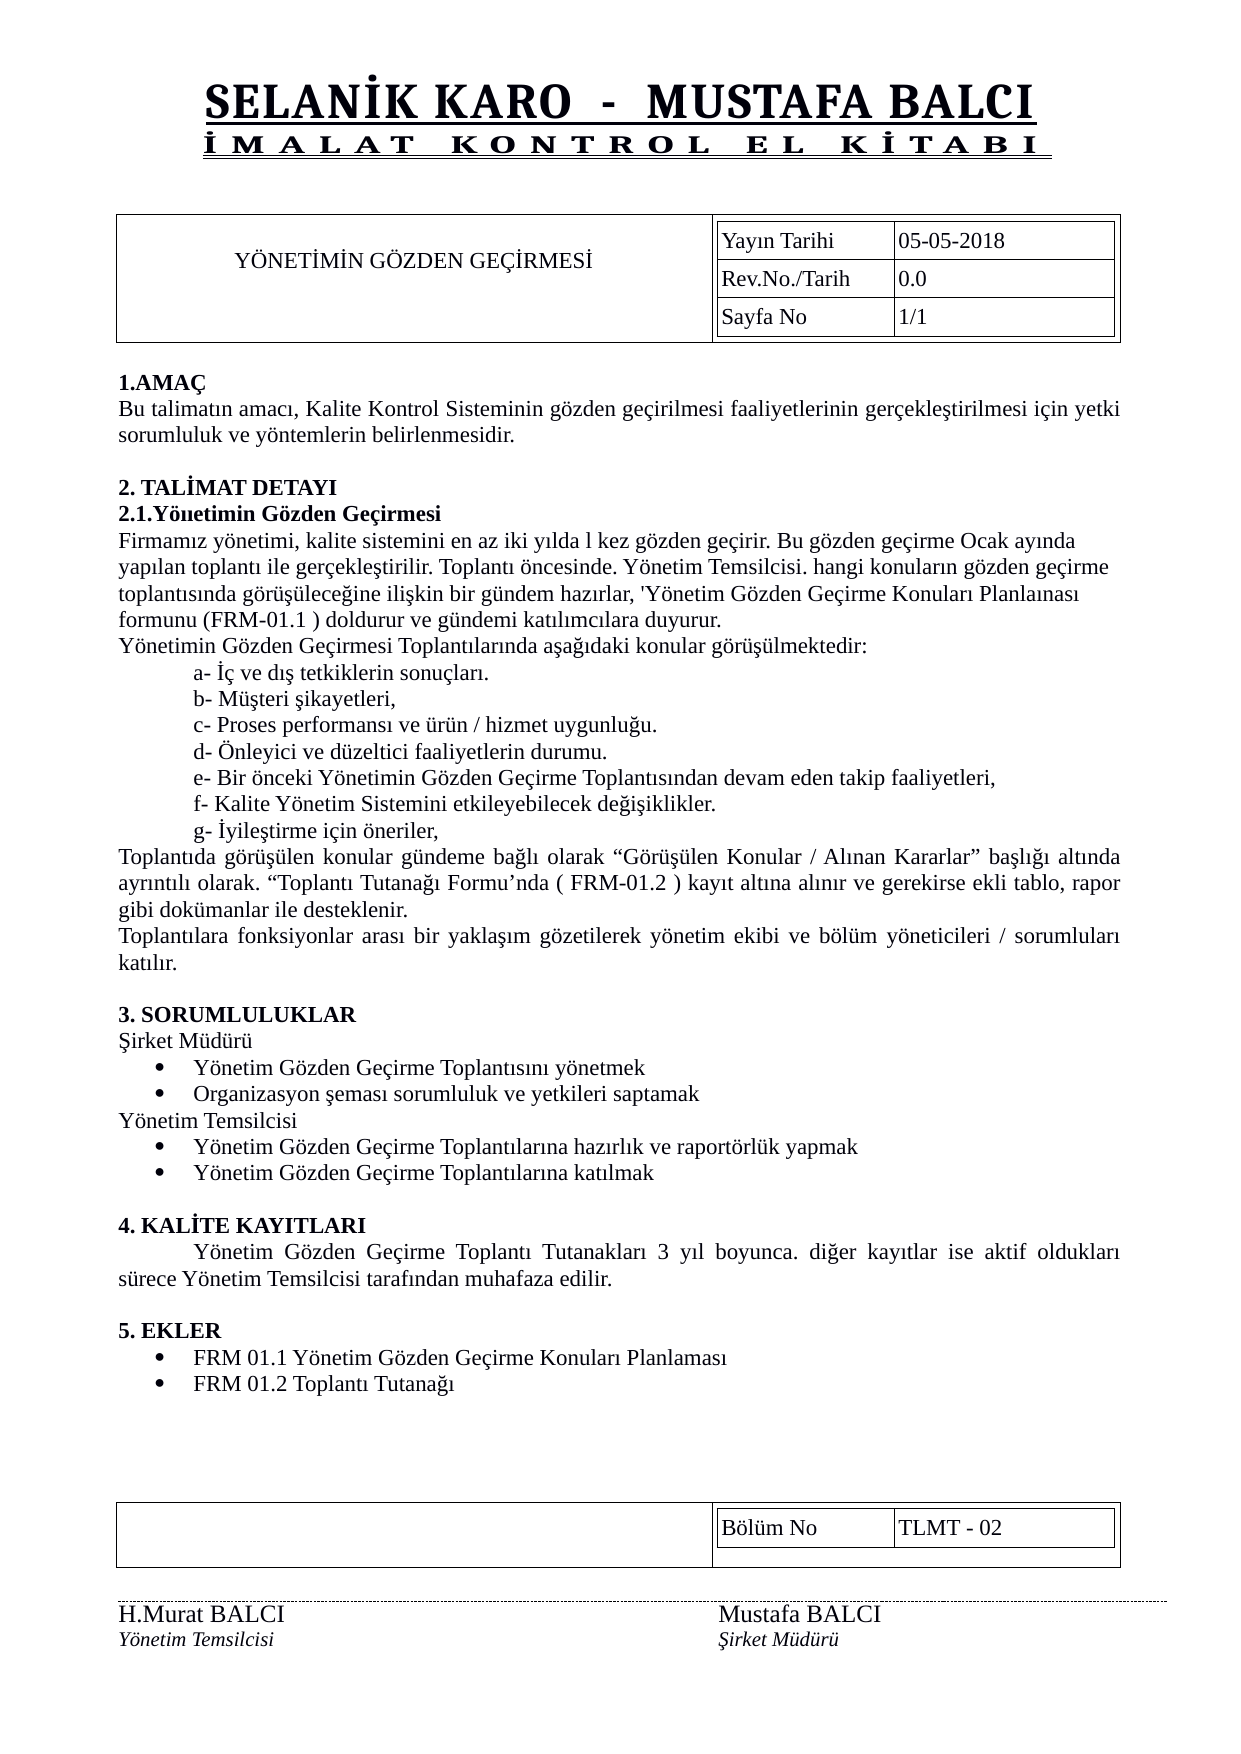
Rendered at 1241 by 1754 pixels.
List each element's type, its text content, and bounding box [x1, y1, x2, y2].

table_cell 05-05-2018 [895, 222, 1114, 259]
text 4. KALİTE KAYITLARI [118, 1212, 1122, 1238]
table_cell Rev.No./Tarih [718, 260, 894, 297]
text Yönetim Gözden Geçirme Toplantı Tutanakları 3 yıl boyunca. diğer kayıtlar ise aktif oldukları sürece Yönetim Temsilcisi tarafından muhafaza edilir. [118, 1238, 1122, 1291]
table_cell Yayın Tarihi [718, 222, 894, 259]
table_header TLMT - 02 [895, 1509, 1114, 1547]
list Organizasyon şeması sorumluluk ve yetkileri saptamak [156, 1080, 1122, 1107]
list Yönetim Gözden Geçirme Toplantısını yönetmek [156, 1054, 1122, 1080]
table_header Bölüm No [718, 1509, 894, 1547]
list FRM 01.2 Toplantı Tutanağı [156, 1370, 1122, 1397]
text f- Kalite Yönetim Sistemini etkileyebilecek değişiklikler. [118, 790, 1122, 817]
table_cell Sayfa No [718, 298, 894, 336]
text Şirket Müdürü [118, 1028, 1122, 1054]
text e- Bir önceki Yönetimin Gözden Geçirme Toplantısından devam eden takip faaliyetleri, [118, 764, 1122, 790]
text 2.1.Yöııetimin Gözden Geçirmesi [118, 501, 1122, 527]
text Yönetim Temsilcisi [118, 1107, 1122, 1133]
table_header YÖNETİMİN GÖZDEN GEÇİRMESİ [117, 215, 712, 342]
text 2. TALİMAT DETAYI [118, 474, 1122, 501]
table_cell 0.0 [895, 260, 1114, 297]
list Yönetim Gözden Geçirme Toplantılarına katılmak [156, 1159, 1122, 1186]
text toplantısında görüşüleceğine ilişkin bir gündem hazırlar, 'Yönetim Gözden Geçirme Konuları Planlaınası [118, 579, 1122, 606]
text 5. EKLER [118, 1317, 1122, 1344]
text Toplantıda görüşülen konular gündeme bağlı olarak “Görüşülen Konular / Alınan Kararlar” başlığı altında ayrıntılı olarak. “Toplantı Tutanağı Formu’nda ( FRM-01.2 ) kayıt altına alınır ve gerekirse ekli tablo, rapor gibi dokümanlar ile desteklenir. [118, 843, 1122, 922]
table_header [117, 1503, 712, 1567]
text Bu talimatın amacı, Kalite Kontrol Sisteminin gözden geçirilmesi faaliyetlerinin gerçekleştirilmesi için yetki sorumluluk ve yöntemlerin belirlenmesidir. [118, 395, 1122, 448]
text b- Müşteri şikayetleri, [118, 685, 1122, 711]
text Firmamız yönetimi, kalite sistemini en az iki yılda l kez gözden geçirir. Bu gözden geçirme Ocak ayında [118, 527, 1122, 553]
list FRM 01.1 Yönetim Gözden Geçirme Konuları Planlaması [156, 1344, 1122, 1370]
text g- İyileştirme için öneriler, [118, 817, 1122, 843]
text 1.AMAÇ [118, 369, 1122, 395]
table_header [713, 215, 1120, 342]
text d- Önleyici ve düzeltici faaliyetlerin durumu. [118, 738, 1122, 764]
text formunu (FRM-01.1 ) doldurur ve gündemi katılımcılara duyurur. [118, 606, 1122, 632]
text a- İç ve dış tetkiklerin sonuçları. [118, 659, 1122, 685]
table_cell 1/1 [895, 298, 1114, 336]
text yapılan toplantı ile gerçekleştirilir. Toplantı öncesinde. Yönetim Temsilcisi. hangi konuların gözden geçirme [118, 553, 1122, 579]
text Toplantılara fonksiyonlar arası bir yaklaşım gözetilerek yönetim ekibi ve bölüm yöneticileri / sorumluları katılır. [118, 922, 1122, 975]
text 3. SORUMLULUKLAR [118, 1001, 1122, 1028]
text Yönetimin Gözden Geçirmesi Toplantılarında aşağıdaki konular görüşülmektedir: [118, 632, 1122, 659]
text c- Proses performansı ve ürün / hizmet uygunluğu. [118, 711, 1122, 738]
list Yönetim Gözden Geçirme Toplantılarına hazırlık ve raportörlük yapmak [156, 1133, 1122, 1159]
table_header [713, 1503, 1120, 1567]
